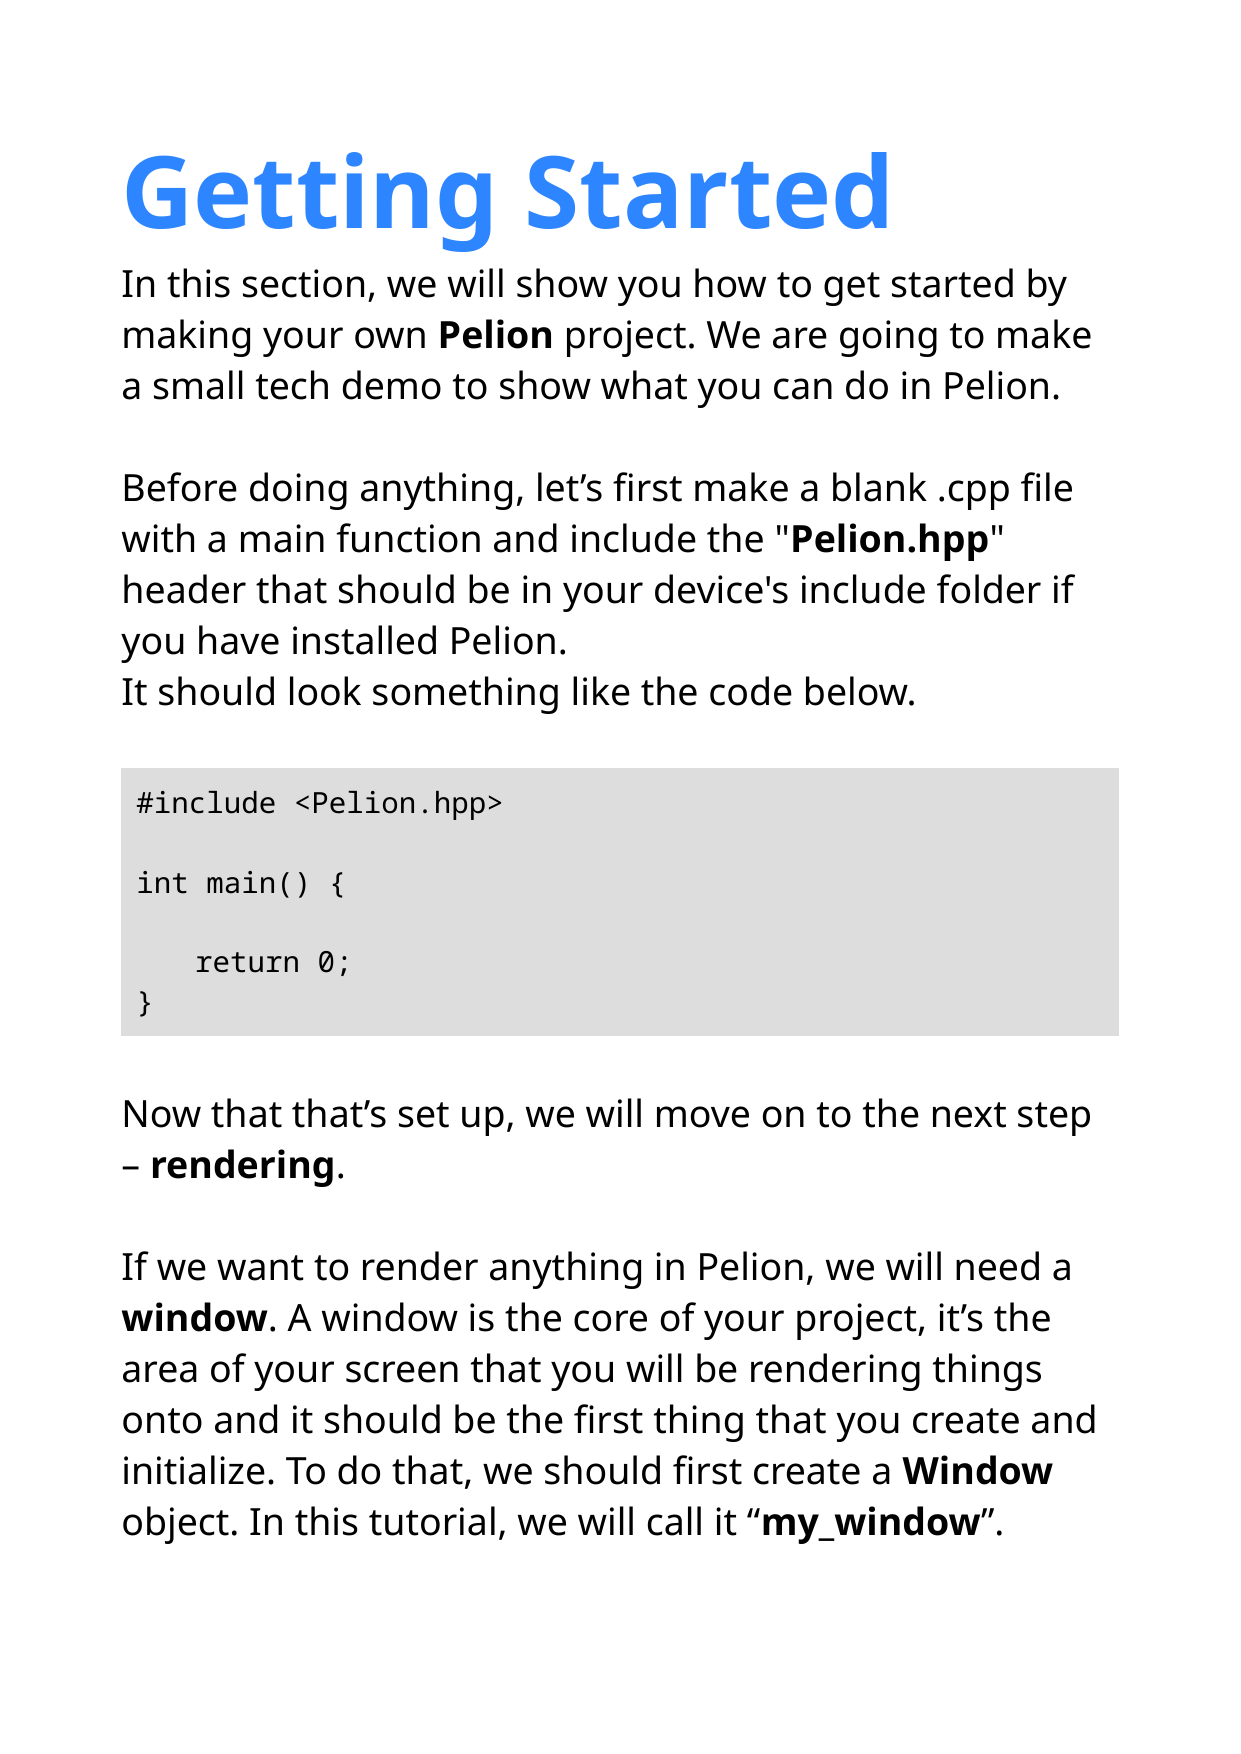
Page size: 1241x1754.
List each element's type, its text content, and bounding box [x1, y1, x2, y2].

text #include <Pelion.hpp> [121, 768, 1119, 822]
text Now that that’s set up, we will move on to the next step – rendering. [121, 1087, 1119, 1189]
text } [121, 981, 1119, 1036]
text Getting Started [121, 121, 1119, 257]
text int main() { [121, 862, 1119, 902]
text In this section, we will show you how to get started by making your own Pelion project. We are going to make a small tech demo to show what you can do in Pelion. [121, 257, 1119, 411]
text return 0; [121, 942, 1119, 981]
text It should look something like the code below. [121, 666, 1119, 717]
text Before doing anything, let’s first make a blank .cpp file with a main function and include the "Pelion.hpp" header that should be in your device's include folder if you have installed Pelion. [121, 462, 1119, 666]
text If we want to render anything in Pelion, we will need a window. A window is the core of your project, it’s the area of your screen that you will be rendering things onto and it should be the first thing that you create and initialize. To do that, we should first create a Window object. In this tutorial, we will call it “my_window”. [121, 1240, 1119, 1546]
